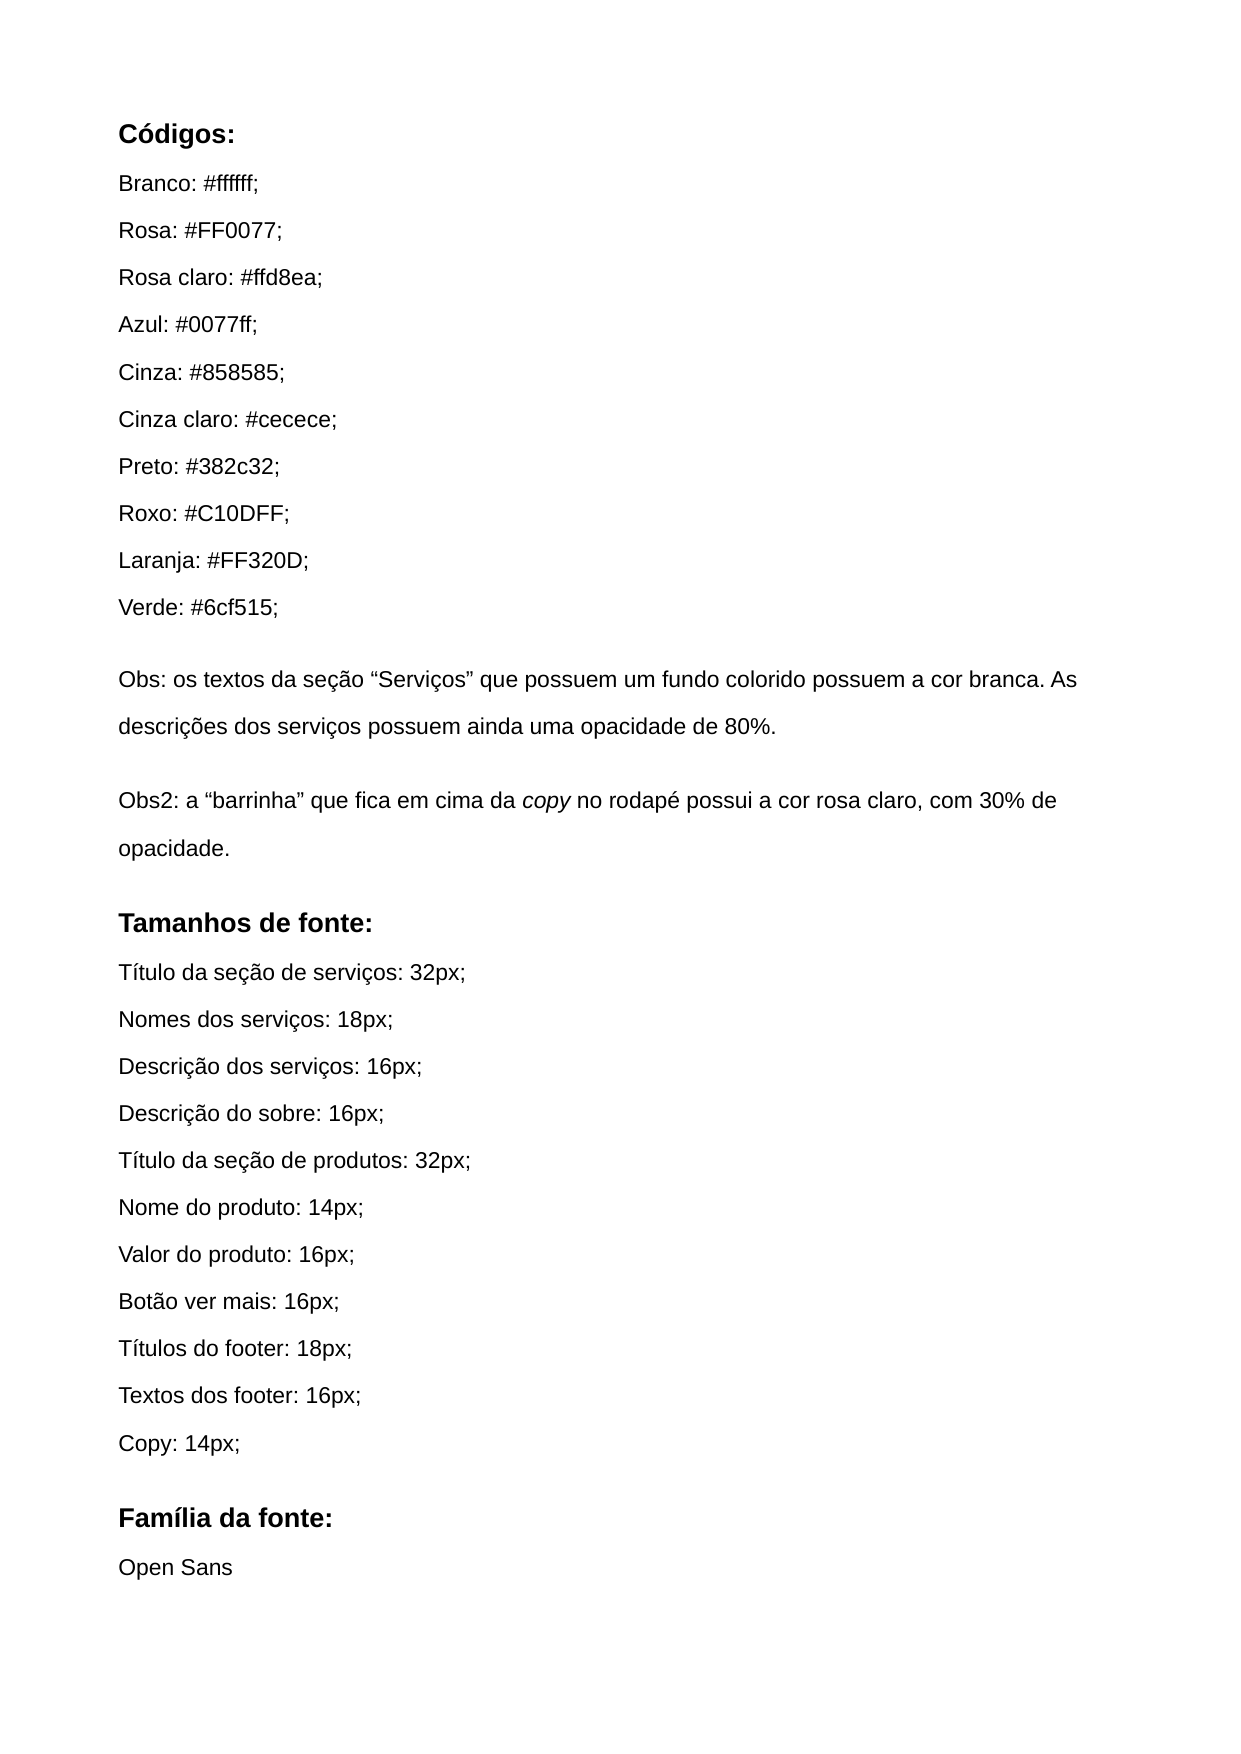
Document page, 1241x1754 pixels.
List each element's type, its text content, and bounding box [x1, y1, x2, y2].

text Obs2: a “barrinha” que fica em cima da copy no rodapé possui a cor rosa claro, com 30% de opacidade. [118, 785, 1122, 861]
text Tamanhos de fonte: Título da seção de serviços: 32px; Nomes dos serviços: 18px; Descrição dos serviços: 16px; Descrição do sobre: 16px; Título da seção de produtos: 32px; Nome do produto: 14px; Valor do produto: 16px; Botão ver mais: 16px; Títulos do footer: 18px; Textos dos footer: 16px; Copy: 14px; [118, 907, 1122, 1456]
text Família da fonte: Open Sans [118, 1502, 1122, 1580]
text Códigos: Branco: #ffffff; Rosa: #FF0077; Rosa claro: #ffd8ea; Azul: #0077ff; Cinza: #858585; Cinza claro: #cecece; Preto: #382c32; Roxo: #C10DFF; Laranja: #FF320D; Verde: #6cf515; [118, 118, 1122, 620]
text Obs: os textos da seção “Serviços” que possuem um fundo colorido possuem a cor branca. As descrições dos serviços possuem ainda uma opacidade de 80%. [118, 666, 1122, 739]
